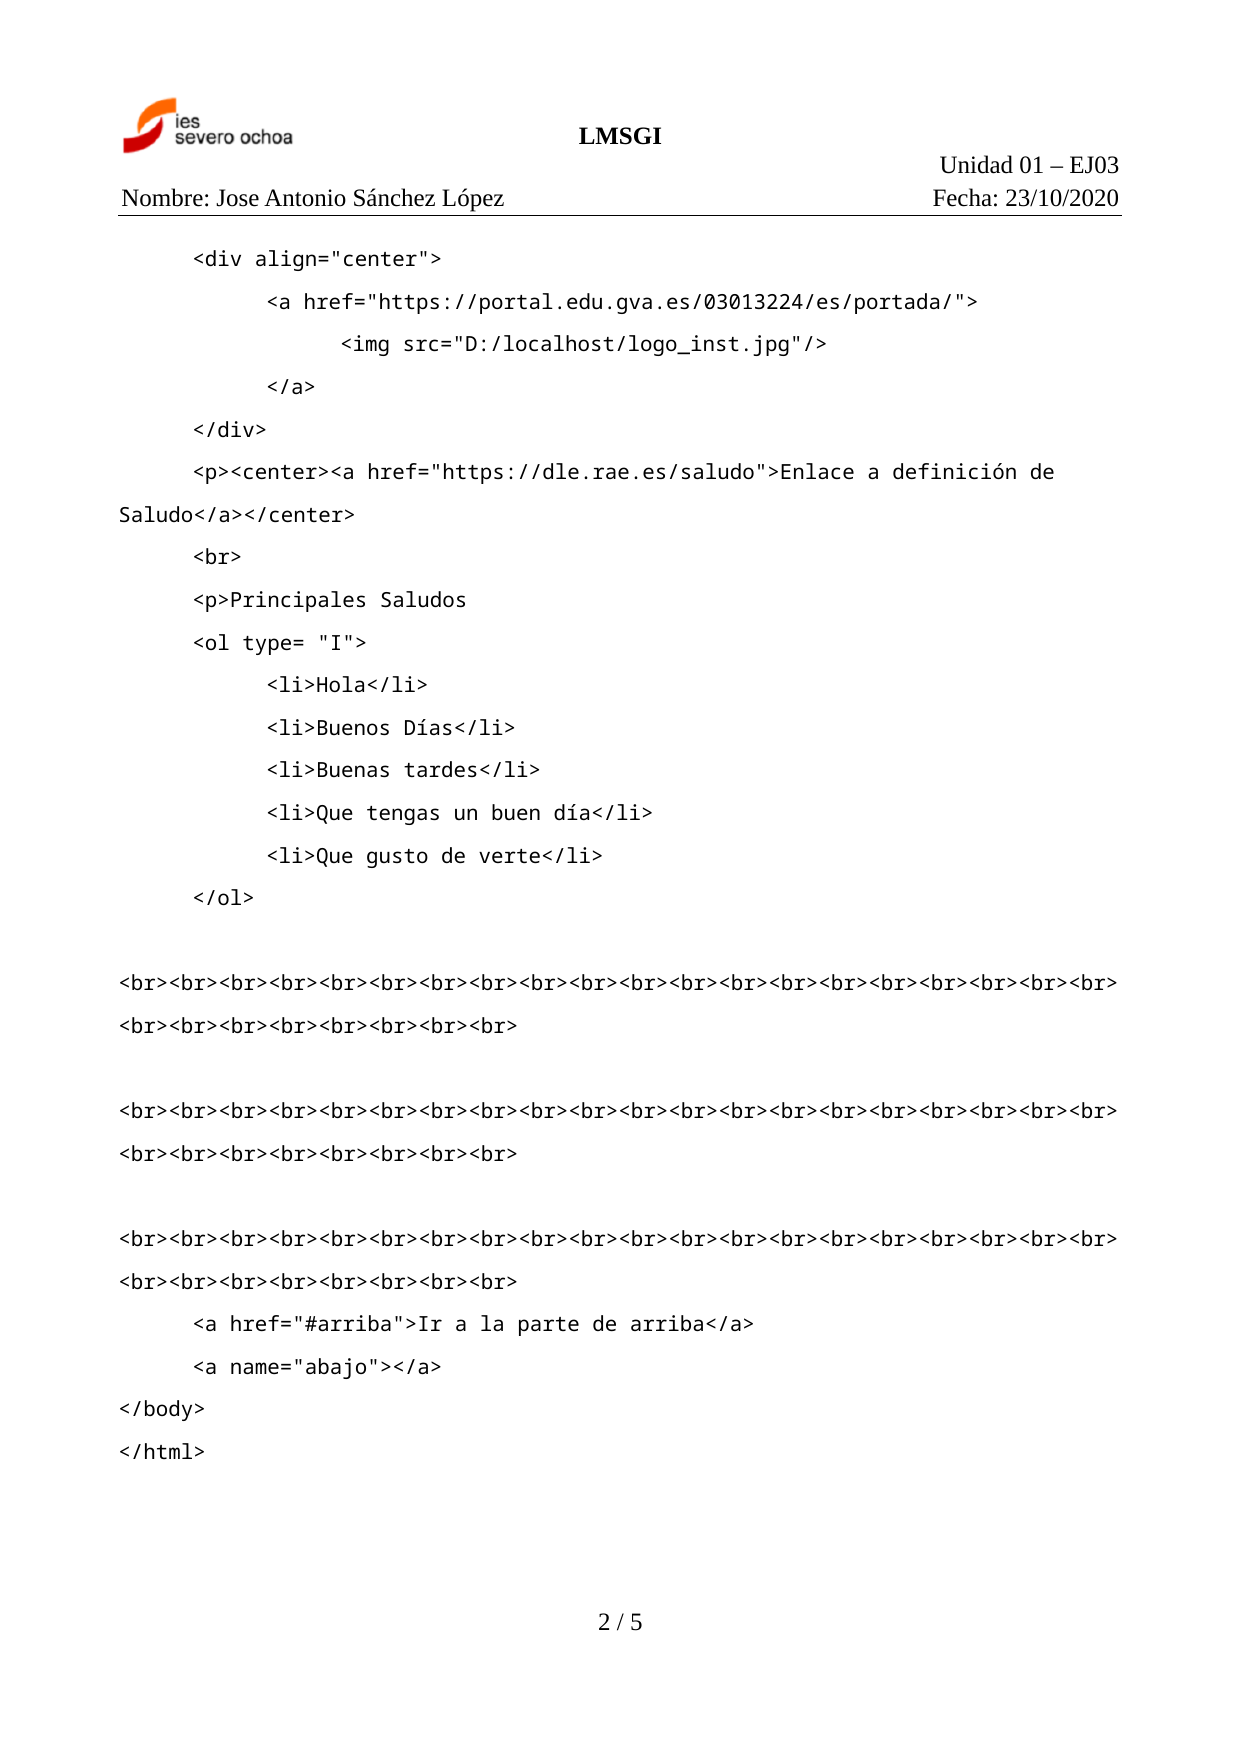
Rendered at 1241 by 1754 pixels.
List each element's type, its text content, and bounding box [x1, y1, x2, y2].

text </div> [118, 415, 1122, 443]
text </body> [118, 1394, 1122, 1423]
text <p>Principales Saludos [118, 585, 1122, 613]
text <a href="#arriba">Ir a la parte de arriba</a> [118, 1309, 1122, 1338]
picture [118, 95, 295, 155]
text <li>Buenas tardes</li> [118, 756, 1122, 784]
text </html> [118, 1437, 1122, 1466]
text <p><center><a href="https://dle.rae.es/saludo">Enlace a definición de Saludo</a></center> [118, 457, 1122, 528]
text <li>Hola</li> [118, 670, 1122, 699]
text </a> [118, 372, 1122, 401]
text <br><br><br><br><br><br><br><br><br><br><br><br><br><br><br><br><br><br><br><br><br><br><br><br><br><br><br><br> [118, 1054, 1122, 1167]
text <ol type= "I"> [118, 628, 1122, 656]
text <li>Buenos Días</li> [118, 713, 1122, 741]
text <br><br><br><br><br><br><br><br><br><br><br><br><br><br><br><br><br><br><br><br><br><br><br><br><br><br><br><br> [118, 1182, 1122, 1295]
text <div align="center"> [118, 244, 1122, 273]
text <br><br><br><br><br><br><br><br><br><br><br><br><br><br><br><br><br><br><br><br><br><br><br><br><br><br><br><br> [118, 926, 1122, 1039]
text <li>Que gusto de verte</li> [118, 841, 1122, 869]
text <br> [118, 542, 1122, 571]
text <li>Que tengas un buen día</li> [118, 798, 1122, 827]
text <a href="https://portal.edu.gva.es/03013224/es/portada/"> [118, 287, 1122, 315]
text <img src="D:/localhost/logo_inst.jpg"/> [118, 329, 1122, 358]
text </ol> [118, 883, 1122, 912]
text <a name="abajo"></a> [118, 1352, 1122, 1380]
